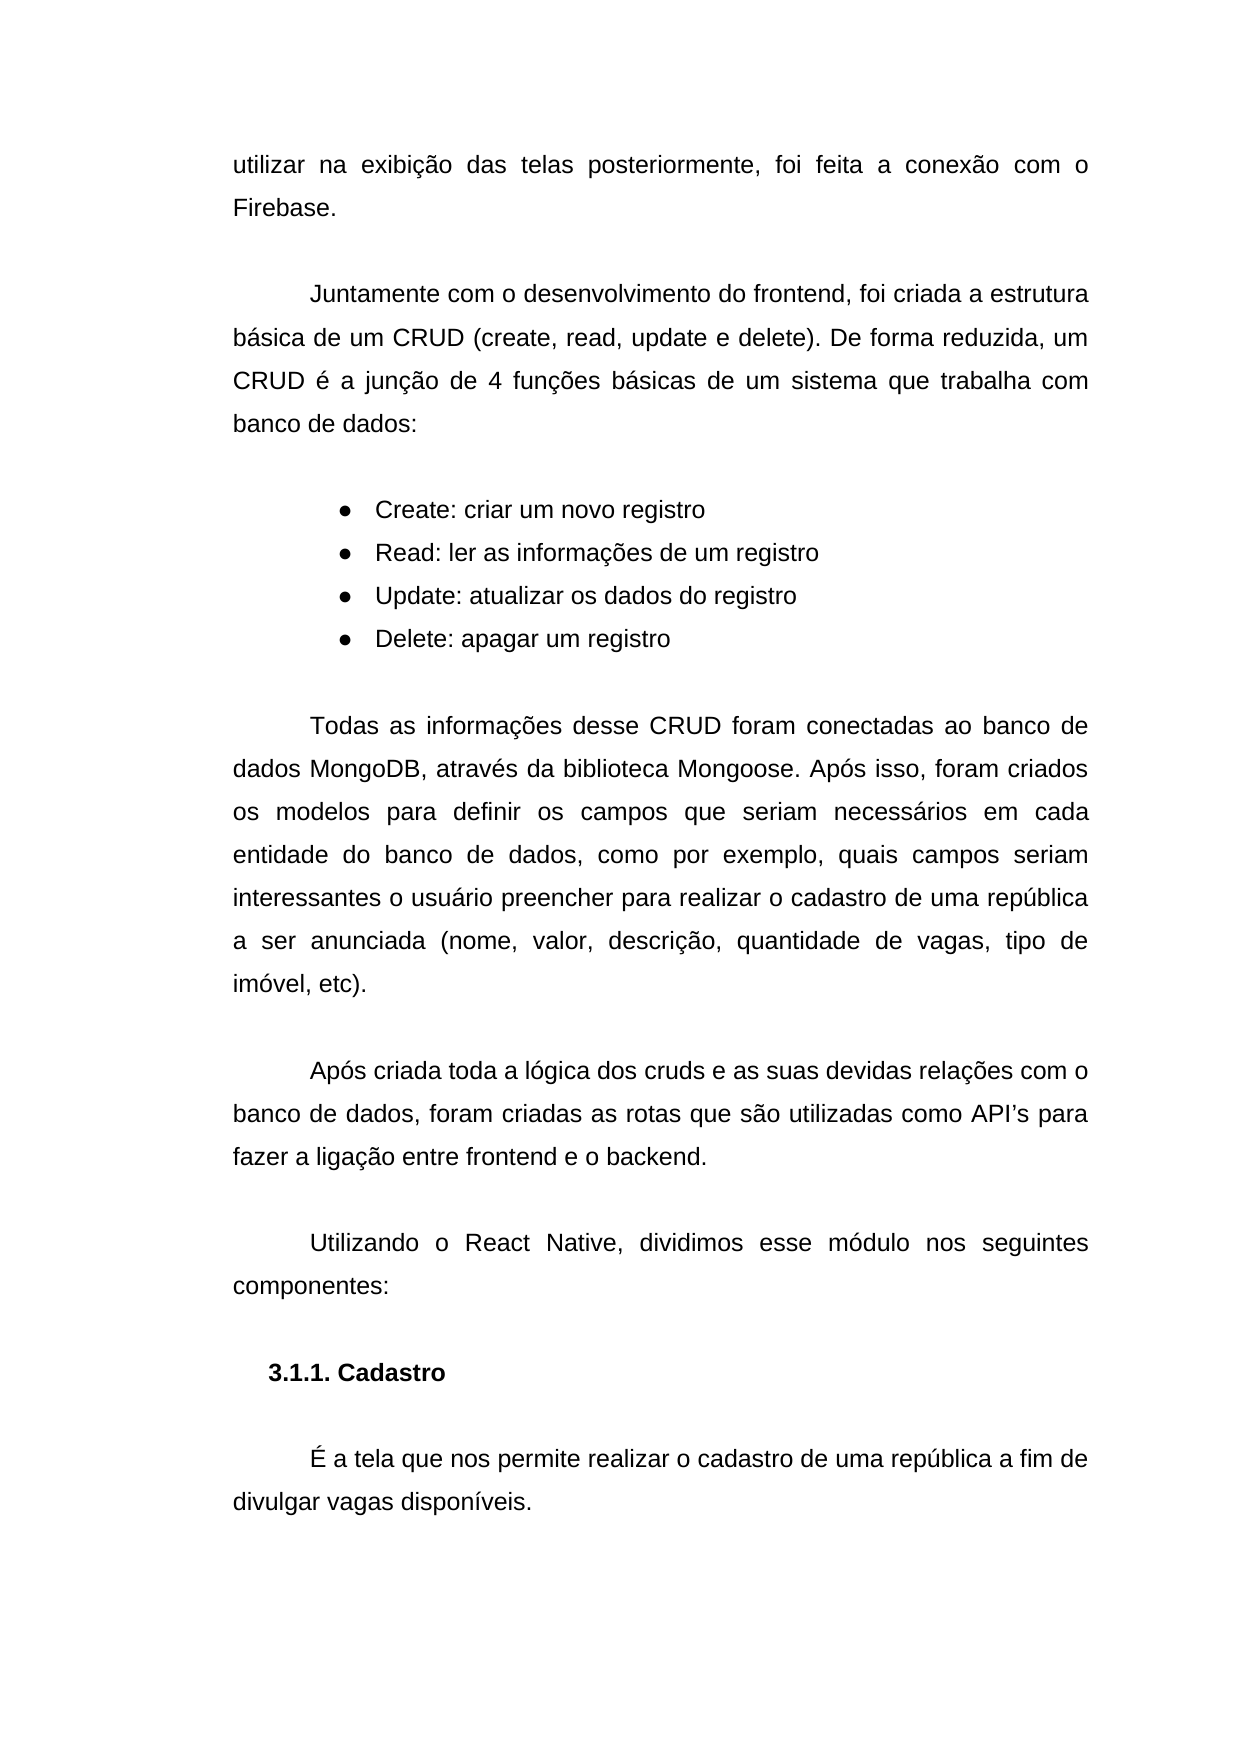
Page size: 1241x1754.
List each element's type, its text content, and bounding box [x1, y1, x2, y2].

subtitle 3.1.1. Cadastro [268, 1357, 1090, 1386]
text É a tela que nos permite realizar o cadastro de uma república a fim de divulgar vagas disponíveis. [233, 1444, 1090, 1516]
text Todas as informações desse CRUD foram conectadas ao banco de dados MongoDB, através da biblioteca Mongoose. Após isso, foram criados os modelos para definir os campos que seriam necessários em cada entidade do banco de dados, como por exemplo, quais campos seriam interessantes o usuário preencher para realizar o cadastro de uma república a ser anunciada (nome, valor, descrição, quantidade de vagas, tipo de imóvel, etc). [233, 711, 1090, 998]
text Após criada toda a lógica dos cruds e as suas devidas relações com o banco de dados, foram criadas as rotas que são utilizadas como API’s para fazer a ligação entre frontend e o backend. [233, 1056, 1090, 1171]
text Utilizando o React Native, dividimos esse módulo nos seguintes componentes: [233, 1228, 1090, 1300]
list Update: atualizar os dados do registro [337, 581, 1090, 610]
list Create: criar um novo registro [337, 495, 1090, 524]
text utilizar na exibição das telas posteriormente, foi feita a conexão com o Firebase. [233, 150, 1090, 222]
list Delete: apagar um registro [337, 624, 1090, 653]
list Read: ler as informações de um registro [337, 538, 1090, 567]
text Juntamente com o desenvolvimento do frontend, foi criada a estrutura básica de um CRUD (create, read, update e delete). De forma reduzida, um CRUD é a junção de 4 funções básicas de um sistema que trabalha com banco de dados: [233, 279, 1090, 437]
